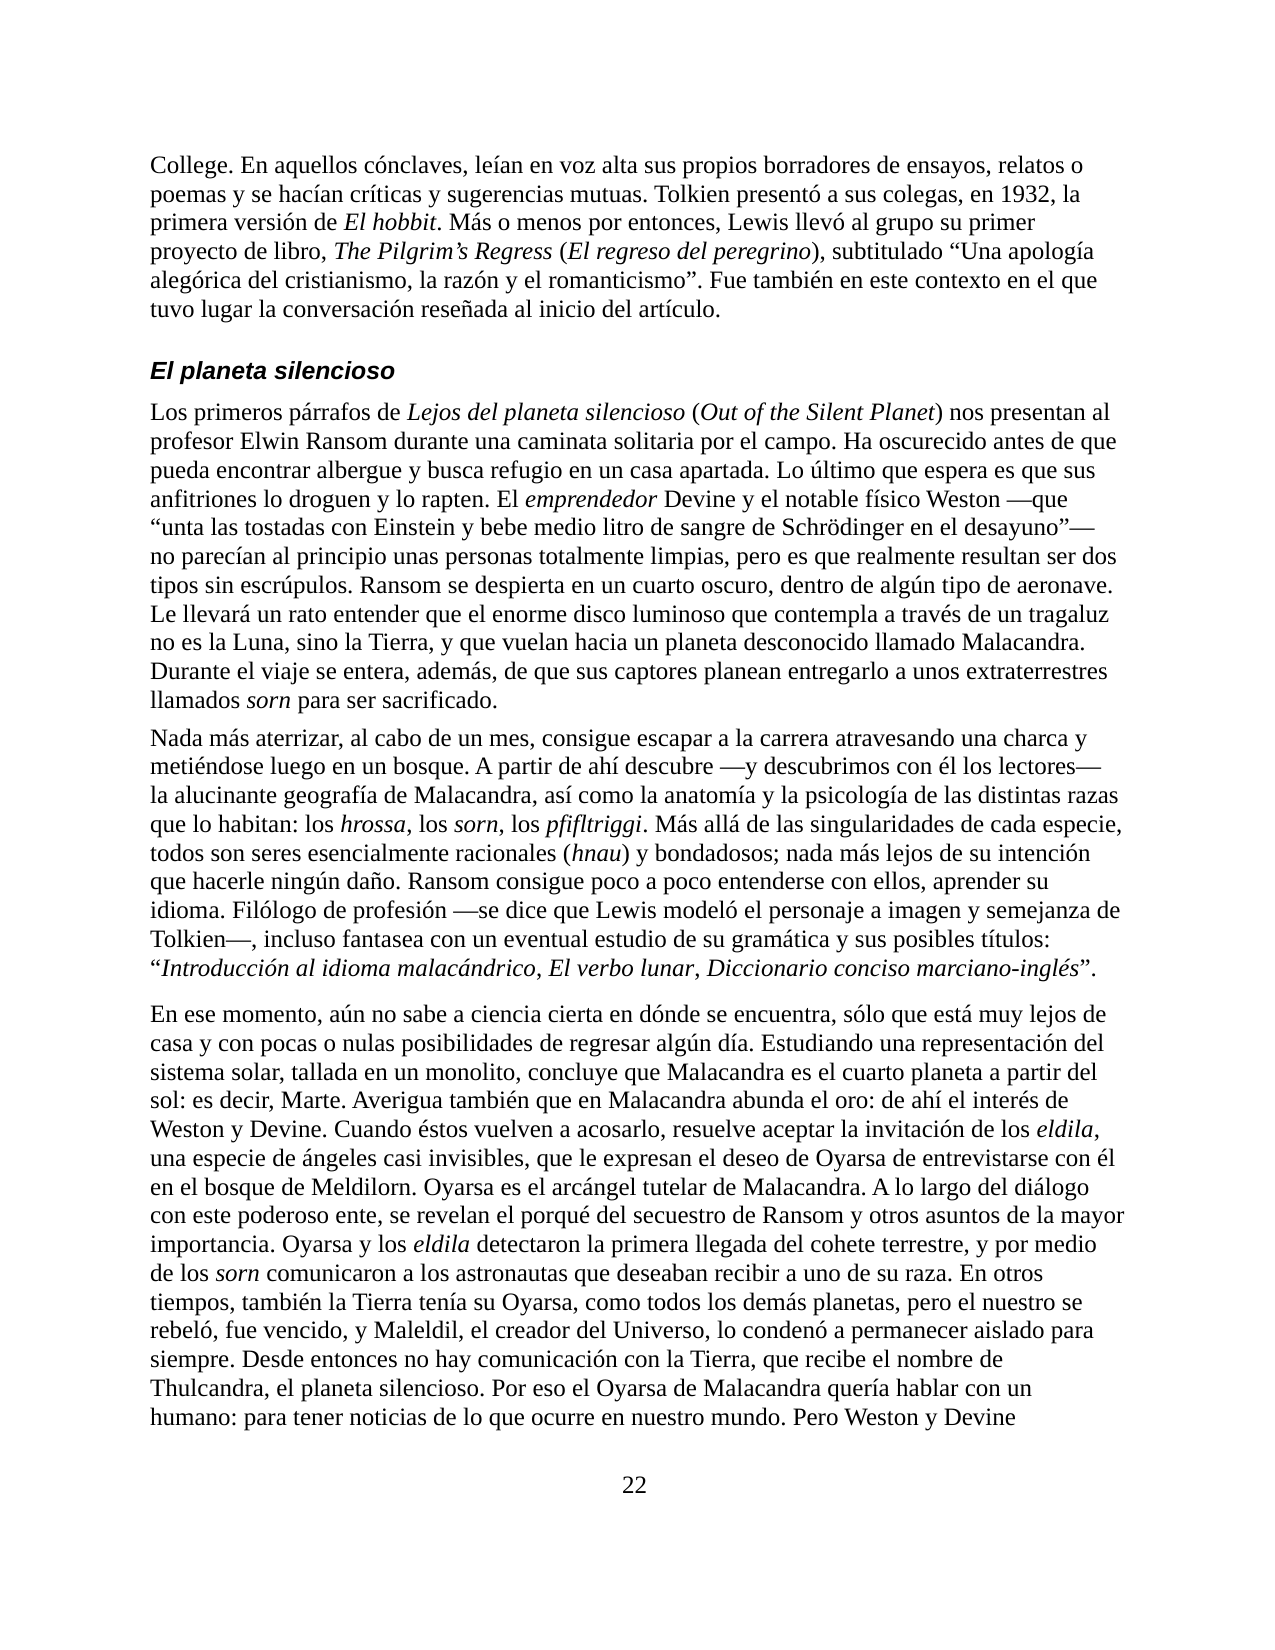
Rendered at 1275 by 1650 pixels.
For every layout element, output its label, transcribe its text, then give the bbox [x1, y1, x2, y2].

text College. En aquellos cónclaves, leían en voz alta sus propios borradores de ensayos, relatos o poemas y se hacían críticas y sugerencias mutuas. Tolkien presentó a sus colegas, en 1932, la primera versión de El hobbit. Más o menos por entonces, Lewis llevó al grupo su primer proyecto de libro, The Pilgrim’s Regress (El regreso del peregrino), subtitulado “Una apología alegórica del cristianismo, la razón y el romanticismo”. Fue también en este contexto en el que tuvo lugar la conversación reseñada al inicio del artículo. [150, 150, 1125, 322]
text En ese momento, aún no sabe a ciencia cierta en dónde se encuentra, sólo que está muy lejos de casa y con pocas o nulas posibilidades de regresar algún día. Estudiando una representación del sistema solar, tallada en un monolito, concluye que Malacandra es el cuarto planeta a partir del sol: es decir, Marte. Averigua también que en Malacandra abunda el oro: de ahí el interés de Weston y Devine. Cuando éstos vuelven a acosarlo, resuelve aceptar la invitación de los eldila, una especie de ángeles casi invisibles, que le expresan el deseo de Oyarsa de entrevistarse con él en el bosque de Meldilorn. Oyarsa es el arcángel tutelar de Malacandra. A lo largo del diálogo con este poderoso ente, se revelan el porqué del secuestro de Ransom y otros asuntos de la mayor importancia. Oyarsa y los eldila detectaron la primera llegada del cohete terrestre, y por medio de los sorn comunicaron a los astronautas que deseaban recibir a uno de su raza. En otros tiempos, también la Tierra tenía su Oyarsa, como todos los demás planetas, pero el nuestro se rebeló, fue vencido, y Maleldil, el creador del Universo, lo condenó a permanecer aislado para siempre. Desde entonces no hay comunicación con la Tierra, que recibe el nombre de Thulcandra, el planeta silencioso. Por eso el Oyarsa de Malacandra quería hablar con un humano: para tener noticias de lo que ocurre en nuestro mundo. Pero Weston y Devine [150, 999, 1125, 1431]
text Los primeros párrafos de Lejos del planeta silencioso (Out of the Silent Planet) nos presentan al profesor Elwin Ransom durante una caminata solitaria por el campo. Ha oscurecido antes de que pueda encontrar albergue y busca refugio en un casa apartada. Lo último que espera es que sus anfitriones lo droguen y lo rapten. El emprendedor Devine y el notable físico Weston —que “unta las tostadas con Einstein y bebe medio litro de sangre de Schrödinger en el desayuno”— no parecían al principio unas personas totalmente limpias, pero es que realmente resultan ser dos tipos sin escrúpulos. Ransom se despierta en un cuarto oscuro, dentro de algún tipo de aeronave. Le llevará un rato entender que el enorme disco luminoso que contempla a través de un tragaluz no es la Luna, sino la Tierra, y que vuelan hacia un planeta desconocido llamado Malacandra. Durante el viaje se entera, además, de que sus captores planean entregarlo a unos extraterrestres llamados sorn para ser sacrificado. [150, 397, 1125, 714]
text Nada más aterrizar, al cabo de un mes, consigue escapar a la carrera atravesando una charca y metiéndose luego en un bosque. A partir de ahí descubre —y descubrimos con él los lectores— la alucinante geografía de Malacandra, así como la anatomía y la psicología de las distintas razas que lo habitan: los hrossa, los sorn, los pfifltriggi. Más allá de las singularidades de cada especie, todos son seres esencialmente racionales (hnau) y bondadosos; nada más lejos de su intención que hacerle ningún daño. Ransom consigue poco a poco entenderse con ellos, aprender su idioma. Filólogo de profesión —se dice que Lewis modeló el personaje a imagen y semejanza de Tolkien—, incluso fantasea con un eventual estudio de su gramática y sus posibles títulos: “Introducción al idioma malacándrico, El verbo lunar, Diccionario conciso marciano-inglés”. [150, 723, 1125, 981]
subtitle El planeta silencioso [150, 356, 1125, 385]
